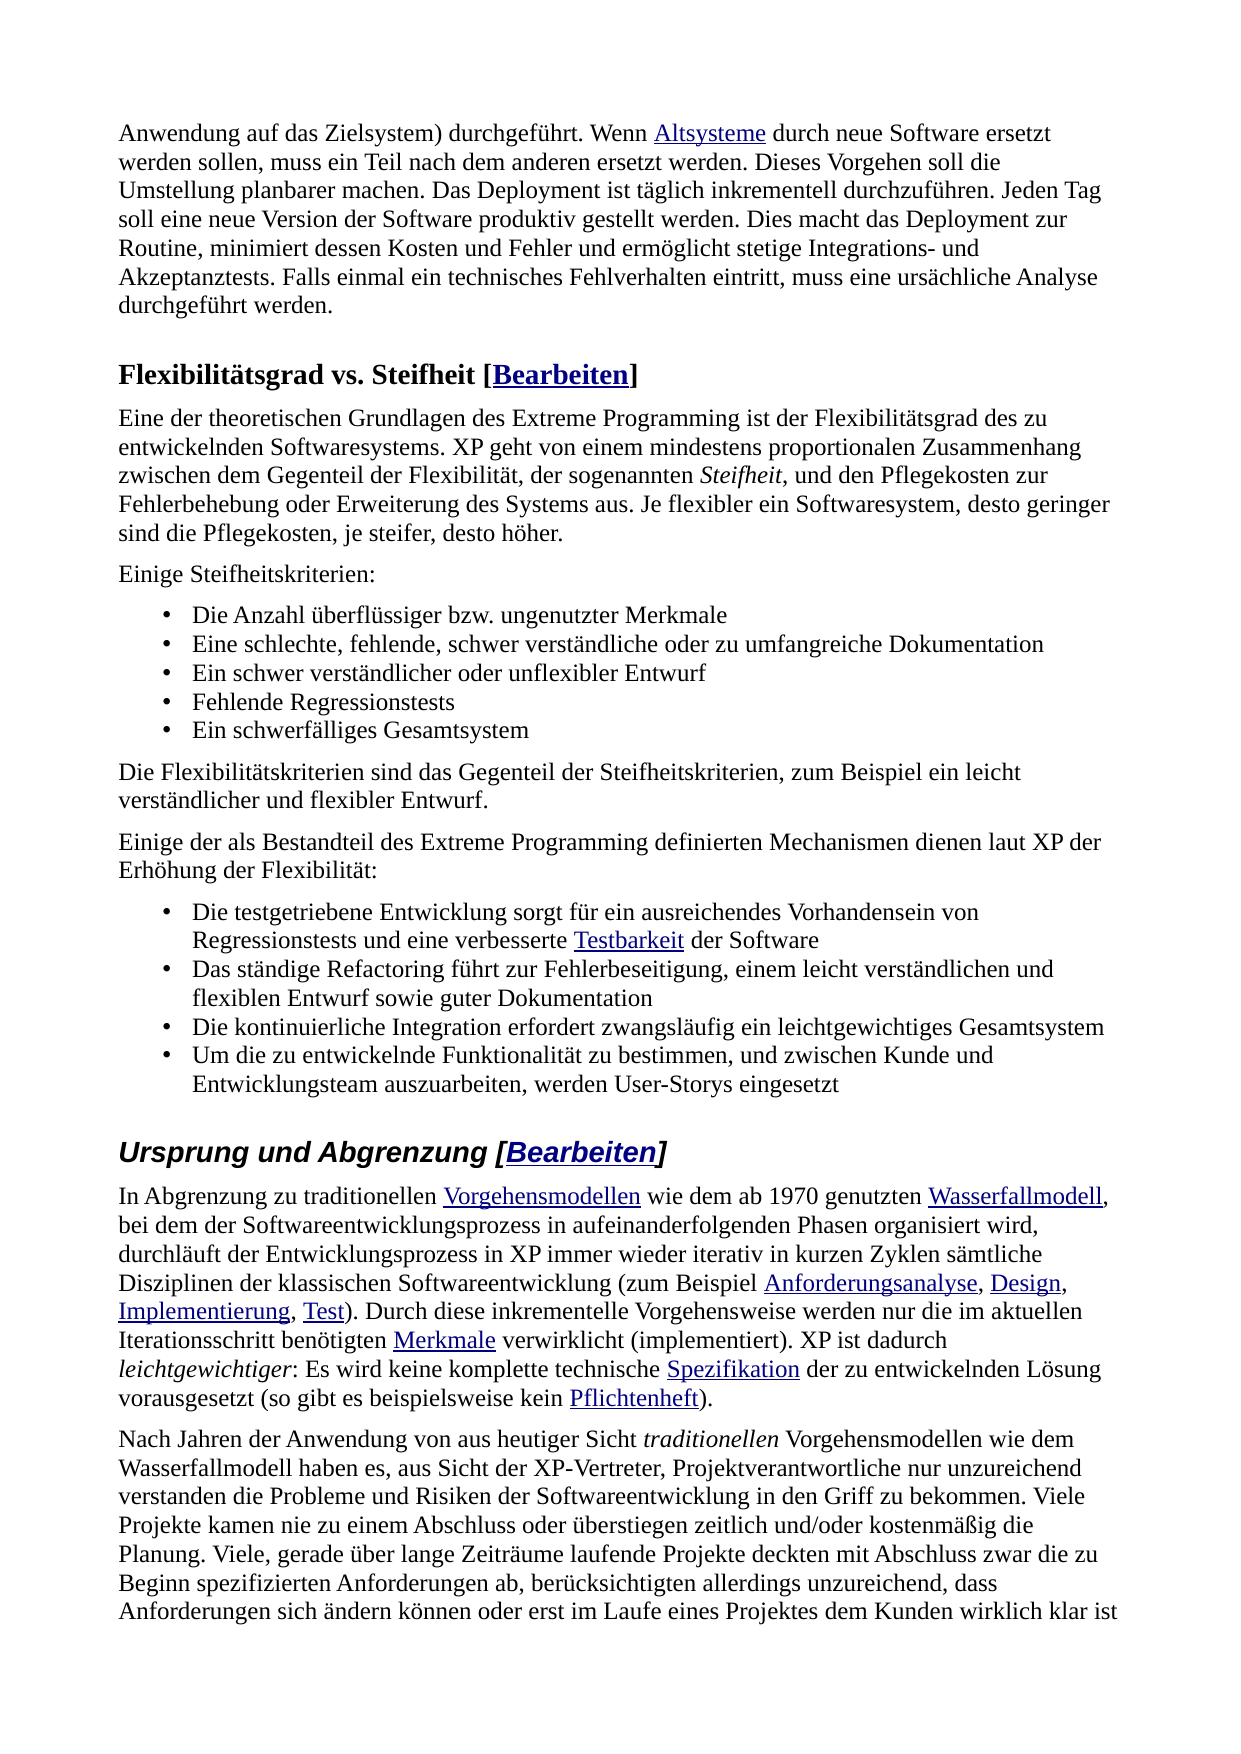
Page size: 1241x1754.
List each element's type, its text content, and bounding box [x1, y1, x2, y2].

text Die Flexibilitätskriterien sind das Gegenteil der Steifheitskriterien, zum Beispiel ein leicht verständlicher und flexibler Entwurf. [118, 757, 1122, 814]
text In Abgrenzung zu traditionellen Vorgehensmodellen wie dem ab 1970 genutzten Wasserfallmodell, bei dem der Softwareentwicklungsprozess in aufeinanderfolgenden Phasen organisiert wird, durchläuft der Entwicklungsprozess in XP immer wieder iterativ in kurzen Zyklen sämtliche Disziplinen der klassischen Softwareentwicklung (zum Beispiel Anforderungsanalyse, Design, Implementierung, Test). Durch diese inkrementelle Vorgehensweise werden nur die im aktuellen Iterationsschritt benötigten Merkmale verwirklicht (implementiert). XP ist dadurch leichtgewichtiger: Es wird keine komplette technische Spezifikation der zu entwickelnden Lösung vorausgesetzt (so gibt es beispielsweise kein Pflichtenheft). [118, 1181, 1122, 1411]
list Die testgetriebene Entwicklung sorgt für ein ausreichendes Vorhandensein von Regressionstests und eine verbesserte Testbarkeit der Software [162, 897, 1122, 954]
list Ein schwer verständlicher oder unflexibler Entwurf [162, 658, 1122, 687]
subtitle Flexibilitätsgrad vs. Steifheit [Bearbeiten] [118, 357, 1122, 390]
text Nach Jahren der Anwendung von aus heutiger Sicht traditionellen Vorgehensmodellen wie dem Wasserfallmodell haben es, aus Sicht der XP-Vertreter, Projektverantwortliche nur unzureichend verstanden die Probleme und Risiken der Softwareentwicklung in den Griff zu bekommen. Viele Projekte kamen nie zu einem Abschluss oder überstiegen zeitlich und/oder kostenmäßig die Planung. Viele, gerade über lange Zeiträume laufende Projekte deckten mit Abschluss zwar die zu Beginn spezifizierten Anforderungen ab, berücksichtigten allerdings unzureichend, dass Anforderungen sich ändern können oder erst im Laufe eines Projektes dem Kunden wirklich klar ist [118, 1424, 1122, 1625]
list Die Anzahl überflüssiger bzw. ungenutzter Merkmale [162, 600, 1122, 629]
list Die kontinuierliche Integration erfordert zwangsläufig ein leichtgewichtiges Gesamtsystem [162, 1012, 1122, 1040]
list Fehlende Regressionstests [162, 687, 1122, 715]
text Einige der als Bestandteil des Extreme Programming definierten Mechanismen dienen laut XP der Erhöhung der Flexibilität: [118, 827, 1122, 884]
list Ein schwerfälliges Gesamtsystem [162, 715, 1122, 744]
text Eine der theoretischen Grundlagen des Extreme Programming ist der Flexibilitätsgrad des zu entwickelnden Softwaresystems. XP geht von einem mindestens proportionalen Zusammenhang zwischen dem Gegenteil der Flexibilität, der sogenannten Steifheit, und den Pflegekosten zur Fehlerbehebung oder Erweiterung des Systems aus. Je flexibler ein Softwaresystem, desto geringer sind die Pflegekosten, je steifer, desto höher. [118, 403, 1122, 547]
list Das ständige Refactoring führt zur Fehlerbeseitigung, einem leicht verständlichen und flexiblen Entwurf sowie guter Dokumentation [162, 954, 1122, 1012]
subtitle Ursprung und Abgrenzung [Bearbeiten] [118, 1135, 1122, 1169]
list Um die zu entwickelnde Funktionalität zu bestimmen, und zwischen Kunde und Entwicklungsteam auszuarbeiten, werden User-Storys eingesetzt [162, 1040, 1122, 1098]
text Anwendung auf das Zielsystem) durchgeführt. Wenn Altsysteme durch neue Software ersetzt werden sollen, muss ein Teil nach dem anderen ersetzt werden. Dieses Vorgehen soll die Umstellung planbarer machen. Das Deployment ist täglich inkrementell durchzuführen. Jeden Tag soll eine neue Version der Software produktiv gestellt werden. Dies macht das Deployment zur Routine, minimiert dessen Kosten und Fehler und ermöglicht stetige Integrations- und Akzeptanztests. Falls einmal ein technisches Fehlverhalten eintritt, muss eine ursächliche Analyse durchgeführt werden. [118, 118, 1122, 319]
text Einige Steifheitskriterien: [118, 559, 1122, 588]
list Eine schlechte, fehlende, schwer verständliche oder zu umfangreiche Dokumentation [162, 629, 1122, 658]
